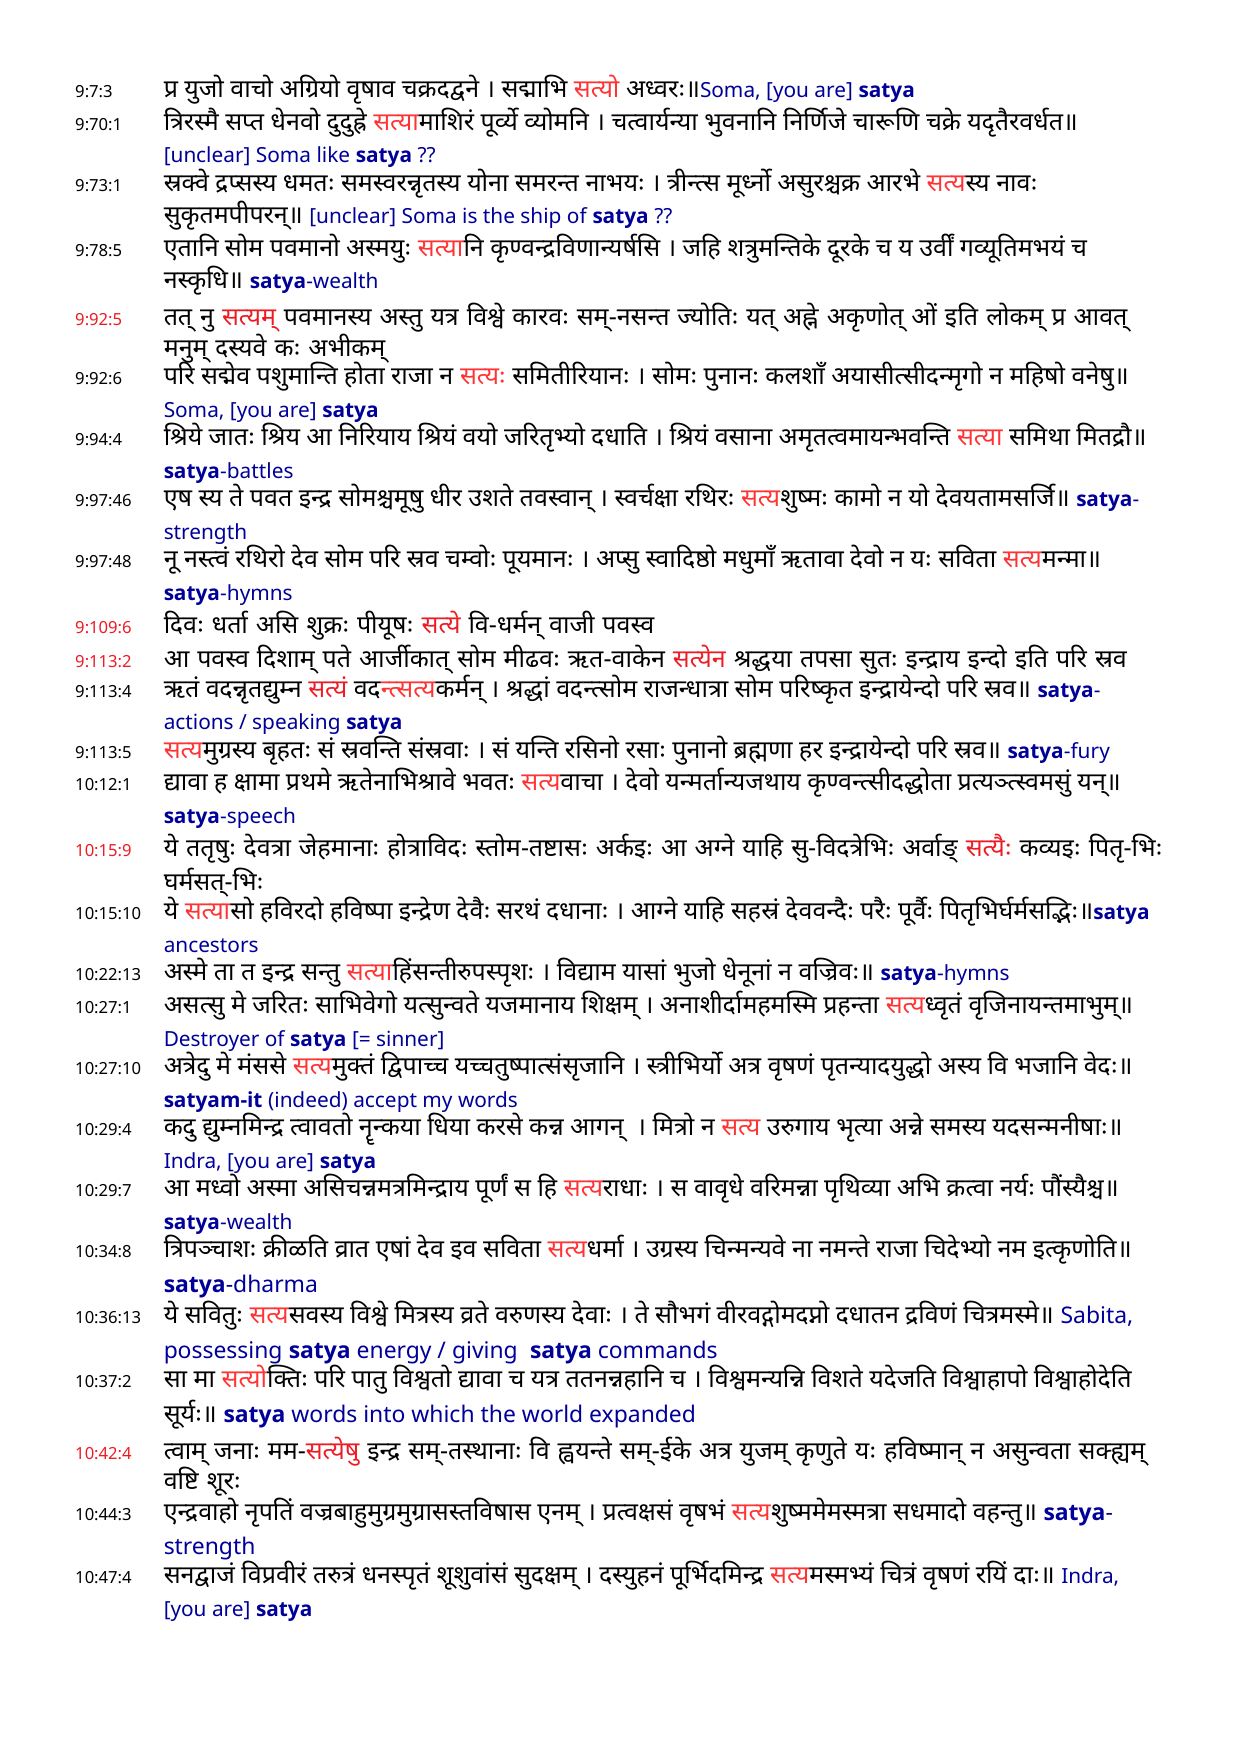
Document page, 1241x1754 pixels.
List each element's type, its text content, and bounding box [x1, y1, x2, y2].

text 9:109:6 दिवः धर्ता असि शुक्रः पीयूषः सत्ये वि-धर्मन् वाजी पवस्व [75, 606, 1165, 641]
text 10:29:4 कदु द्युम्नमिन्द्र त्वावतो नॄन्कया धिया करसे कन्न आगन् । मित्रो न सत्य उरुगाय भृत्या अन्ने समस्य यदसन्मनीषाः॥ Indra, [you are] satya [75, 1113, 1165, 1174]
text 10:37:2 सा मा सत्योक्तिः परि पातु विश्वतो द्यावा च यत्र ततनन्नहानि च । विश्वमन्यन्नि विशते यदेजति विश्वाहापो विश्वाहोदेति सूर्यः॥ satya words into which the world expanded [75, 1365, 1165, 1432]
text 9:73:1 स्रक्वे द्रप्सस्य धमतः समस्वरन्नृतस्य योना समरन्त नाभयः । त्रीन्त्स मूर्ध्नो असुरश्चक्र आरभे सत्यस्य नावः सुकृतमपीपरन्॥ [unclear] Soma is the ship of satya ?? [75, 169, 1165, 234]
text 10:15:9 ये ततृषुः देवत्रा जेहमानाः होत्राविदः स्तोम-तष्टासः अर्कइः आ अग्ने याहि सु-विदत्रेभिः अर्वाङ् सत्यैः कव्यइः पितृ-भिः घर्मसत्-भिः [75, 829, 1165, 897]
text 10:42:4 त्वाम् जनाः मम-सत्येषु इन्द्र सम्-तस्थानाः वि ह्वयन्ते सम्-ईके अत्र युजम् कृणुते यः हविष्मान् न असुन्वता सक्ह्यम् वष्टि शूरः [75, 1432, 1165, 1496]
text 10:36:13 ये सवितुः सत्यसवस्य विश्वे मित्रस्य व्रते वरुणस्य देवाः । ते सौभगं वीरवद्गोमदप्नो दधातन द्रविणं चित्रमस्मे॥ Sabita, possessing satya energy / giving satya commands [75, 1299, 1165, 1365]
text 9:92:5 तत् नु सत्यम् पवमानस्य अस्तु यत्र विश्वे कारवः सम्-नसन्त ज्योतिः यत् अह्ने अकृणोत् ओं इति लोकम् प्र आवत् मनुम् दस्यवे कः अभीकम् [75, 299, 1165, 362]
text 9:113:2 आ पवस्व दिशाम् पते आर्जीकात् सोम मीढवः ऋत-वाकेन सत्येन श्रद्धया तपसा सुतः इन्द्राय इन्दो इति परि स्रव [75, 641, 1165, 674]
text 10:15:10 ये सत्यासो हविरदो हविष्पा इन्द्रेण देवैः सरथं दधानाः । आग्ने याहि सहस्रं देववन्दैः परैः पूर्वैः पितृभिर्घर्मसद्भिः॥satya ancestors [75, 897, 1165, 958]
text 9:97:48 नू नस्त्वं रथिरो देव सोम परि स्रव चम्वोः पूयमानः । अप्सु स्वादिष्ठो मधुमाँ ऋतावा देवो न यः सविता सत्यमन्मा॥ satya-hymns [75, 545, 1165, 606]
text 9:7:3 प्र युजो वाचो अग्रियो वृषाव चक्रदद्वने । सद्माभि सत्यो अध्वरः॥Soma, [you are] satya [75, 75, 1165, 108]
text 10:44:3 एन्द्रवाहो नृपतिं वज्रबाहुमुग्रमुग्रासस्तविषास एनम् । प्रत्वक्षसं वृषभं सत्यशुष्ममेमस्मत्रा सधमादो वहन्तु॥ satya-strength [75, 1496, 1165, 1561]
text 9:70:1 त्रिरस्मै सप्त धेनवो दुदुह्रे सत्यामाशिरं पूर्व्ये व्योमनि । चत्वार्यन्या भुवनानि निर्णिजे चारूणि चक्रे यदृतैरवर्धत॥ [unclear] Soma like satya ?? [75, 108, 1165, 169]
text 10:29:7 आ मध्वो अस्मा असिचन्नमत्रमिन्द्राय पूर्णं स हि सत्यराधाः । स वावृधे वरिमन्ना पृथिव्या अभि क्रत्वा नर्यः पौंस्यैश्च॥ satya-wealth [75, 1174, 1165, 1235]
text 10:34:8 त्रिपञ्चाशः क्रीळति व्रात एषां देव इव सविता सत्यधर्मा । उग्रस्य चिन्मन्यवे ना नमन्ते राजा चिदेभ्यो नम इत्कृणोति॥ satya-dharma [75, 1235, 1165, 1299]
text 9:113:5 सत्यमुग्रस्य बृहतः सं स्रवन्ति संस्रवाः । सं यन्ति रसिनो रसाः पुनानो ब्रह्मणा हर इन्द्रायेन्दो परि स्रव॥ satya-fury [75, 736, 1165, 768]
text 9:78:5 एतानि सोम पवमानो अस्मयुः सत्यानि कृण्वन्द्रविणान्यर्षसि । जहि शत्रुमन्तिके दूरके च य उर्वीं गव्यूतिमभयं च नस्कृधि॥ satya-wealth [75, 234, 1165, 299]
text 9:94:4 श्रिये जातः श्रिय आ निरियाय श्रियं वयो जरितृभ्यो दधाति । श्रियं वसाना अमृतत्वमायन्भवन्ति सत्या समिथा मितद्रौ॥ satya-battles [75, 423, 1165, 484]
text 10:27:10 अत्रेदु मे मंससे सत्यमुक्तं द्विपाच्च यच्चतुष्पात्संसृजानि । स्त्रीभिर्यो अत्र वृषणं पृतन्यादयुद्धो अस्य वि भजानि वेदः॥ satyam-it (indeed) accept my words [75, 1052, 1165, 1113]
text 9:92:6 परि सद्मेव पशुमान्ति होता राजा न सत्यः समितीरियानः । सोमः पुनानः कलशाँ अयासीत्सीदन्मृगो न महिषो वनेषु॥ Soma, [you are] satya [75, 362, 1165, 423]
text 10:22:13 अस्मे ता त इन्द्र सन्तु सत्याहिंसन्तीरुपस्पृशः । विद्याम यासां भुजो धेनूनां न वज्रिवः॥ satya-hymns [75, 958, 1165, 991]
text 10:12:1 द्यावा ह क्षामा प्रथमे ऋतेनाभिश्रावे भवतः सत्यवाचा । देवो यन्मर्तान्यजथाय कृण्वन्त्सीदद्धोता प्रत्यञ्त्स्वमसुं यन्॥ satya-speech [75, 768, 1165, 829]
text 10:27:1 असत्सु मे जरितः साभिवेगो यत्सुन्वते यजमानाय शिक्षम् । अनाशीर्दामहमस्मि प्रहन्ता सत्यध्वृतं वृजिनायन्तमाभुम्॥Destroyer of satya [= sinner] [75, 991, 1165, 1052]
text 9:97:46 एष स्य ते पवत इन्द्र सोमश्चमूषु धीर उशते तवस्वान् । स्वर्चक्षा रथिरः सत्यशुष्मः कामो न यो देवयतामसर्जि॥ satya-strength [75, 484, 1165, 545]
text 10:47:4 सनद्वाजं विप्रवीरं तरुत्रं धनस्पृतं शूशुवांसं सुदक्षम् । दस्युहनं पूर्भिदमिन्द्र सत्यमस्मभ्यं चित्रं वृषणं रयिं दाः॥ Indra, [you are] satya [75, 1561, 1165, 1622]
text 9:113:4 ऋतं वदन्नृतद्युम्न सत्यं वदन्त्सत्यकर्मन् । श्रद्धां वदन्त्सोम राजन्धात्रा सोम परिष्कृत इन्द्रायेन्दो परि स्रव॥ satya-actions / speaking satya [75, 674, 1165, 736]
